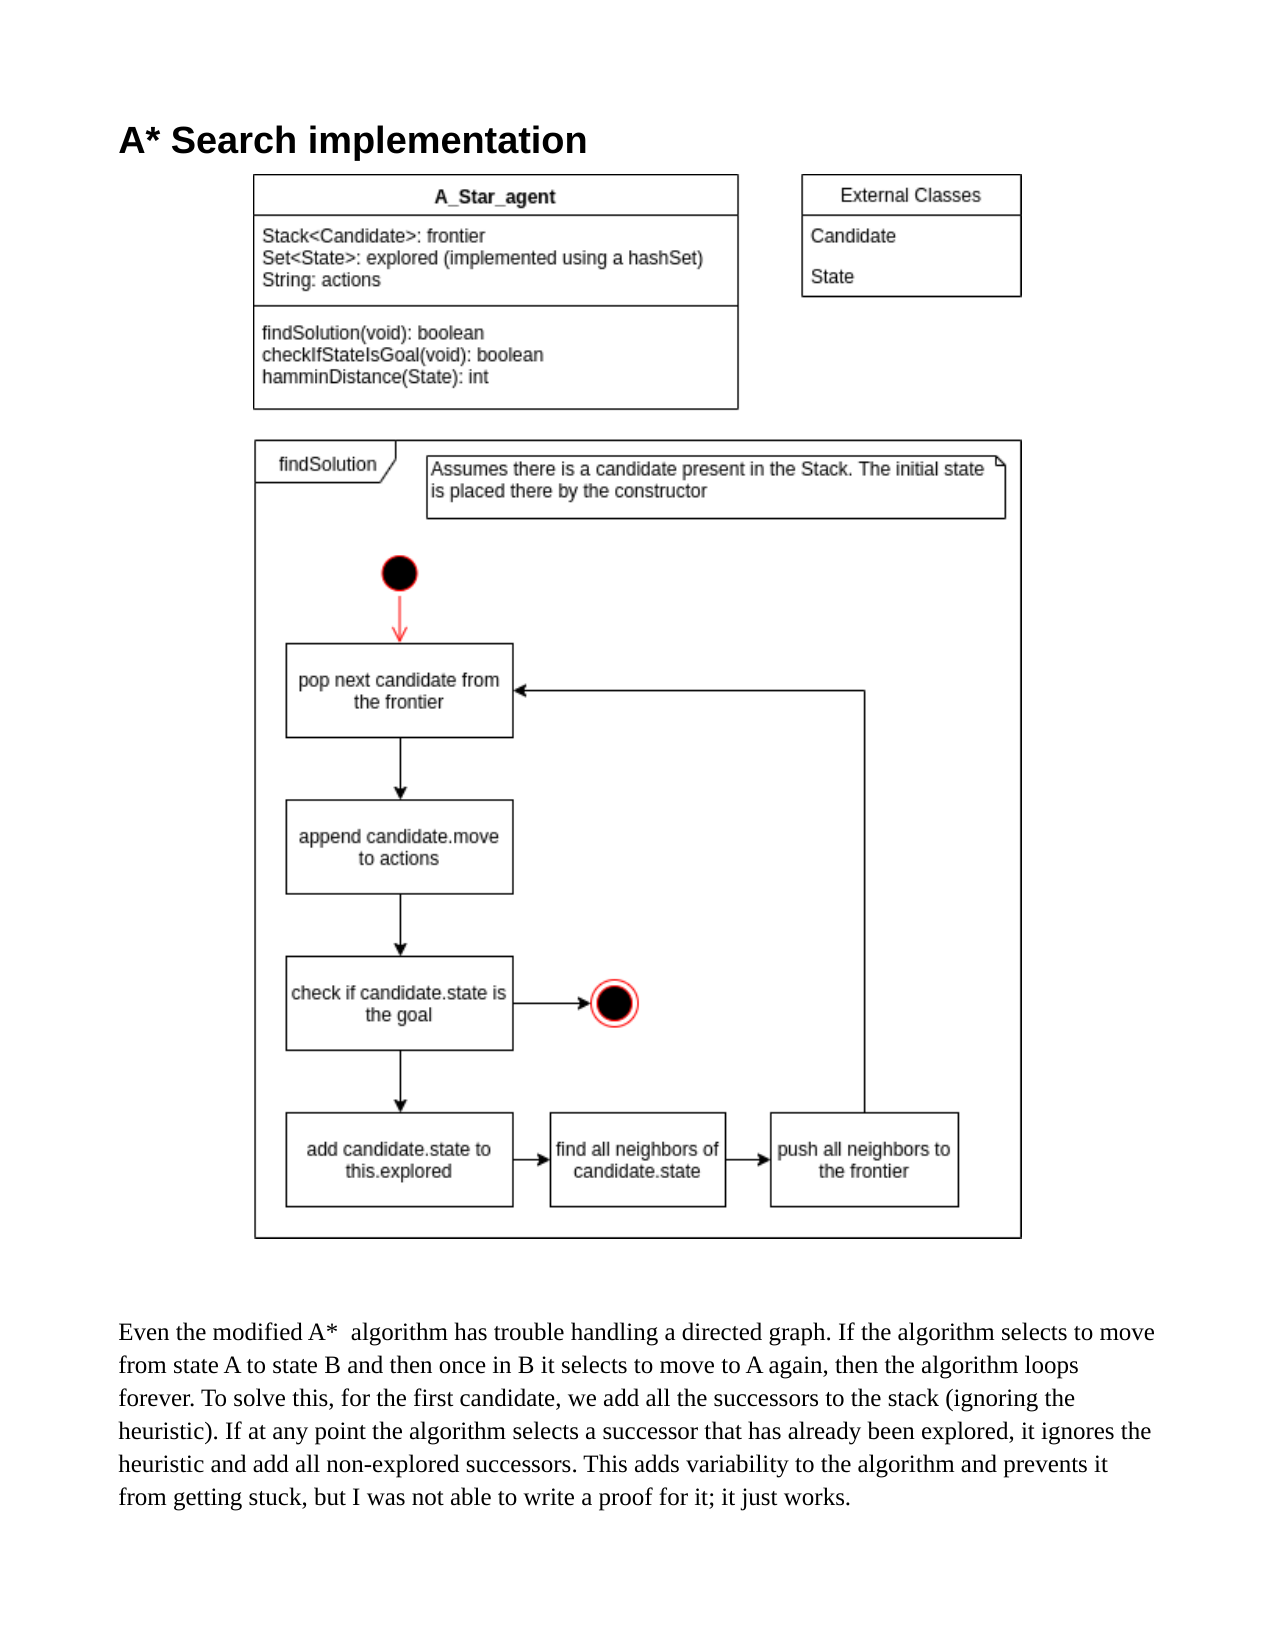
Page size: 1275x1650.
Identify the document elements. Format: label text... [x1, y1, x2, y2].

picture [253, 174, 1022, 1239]
text Even the modified A* algorithm has trouble handling a directed graph. If the algorithm selects to move from state A to state B and then once in B it selects to move to A again, then the algorithm loops forever. To solve this, for the first candidate, we add all the successors to the stack (ignoring the heuristic). If at any point the algorithm selects a successor that has already been explored, it ignores the heuristic and add all non-explored successors. This adds variability to the algorithm and prevents it from getting stuck, but I was not able to write a proof for it; it just works. [118, 1317, 1157, 1511]
subtitle A* Search implementation [118, 118, 1157, 162]
